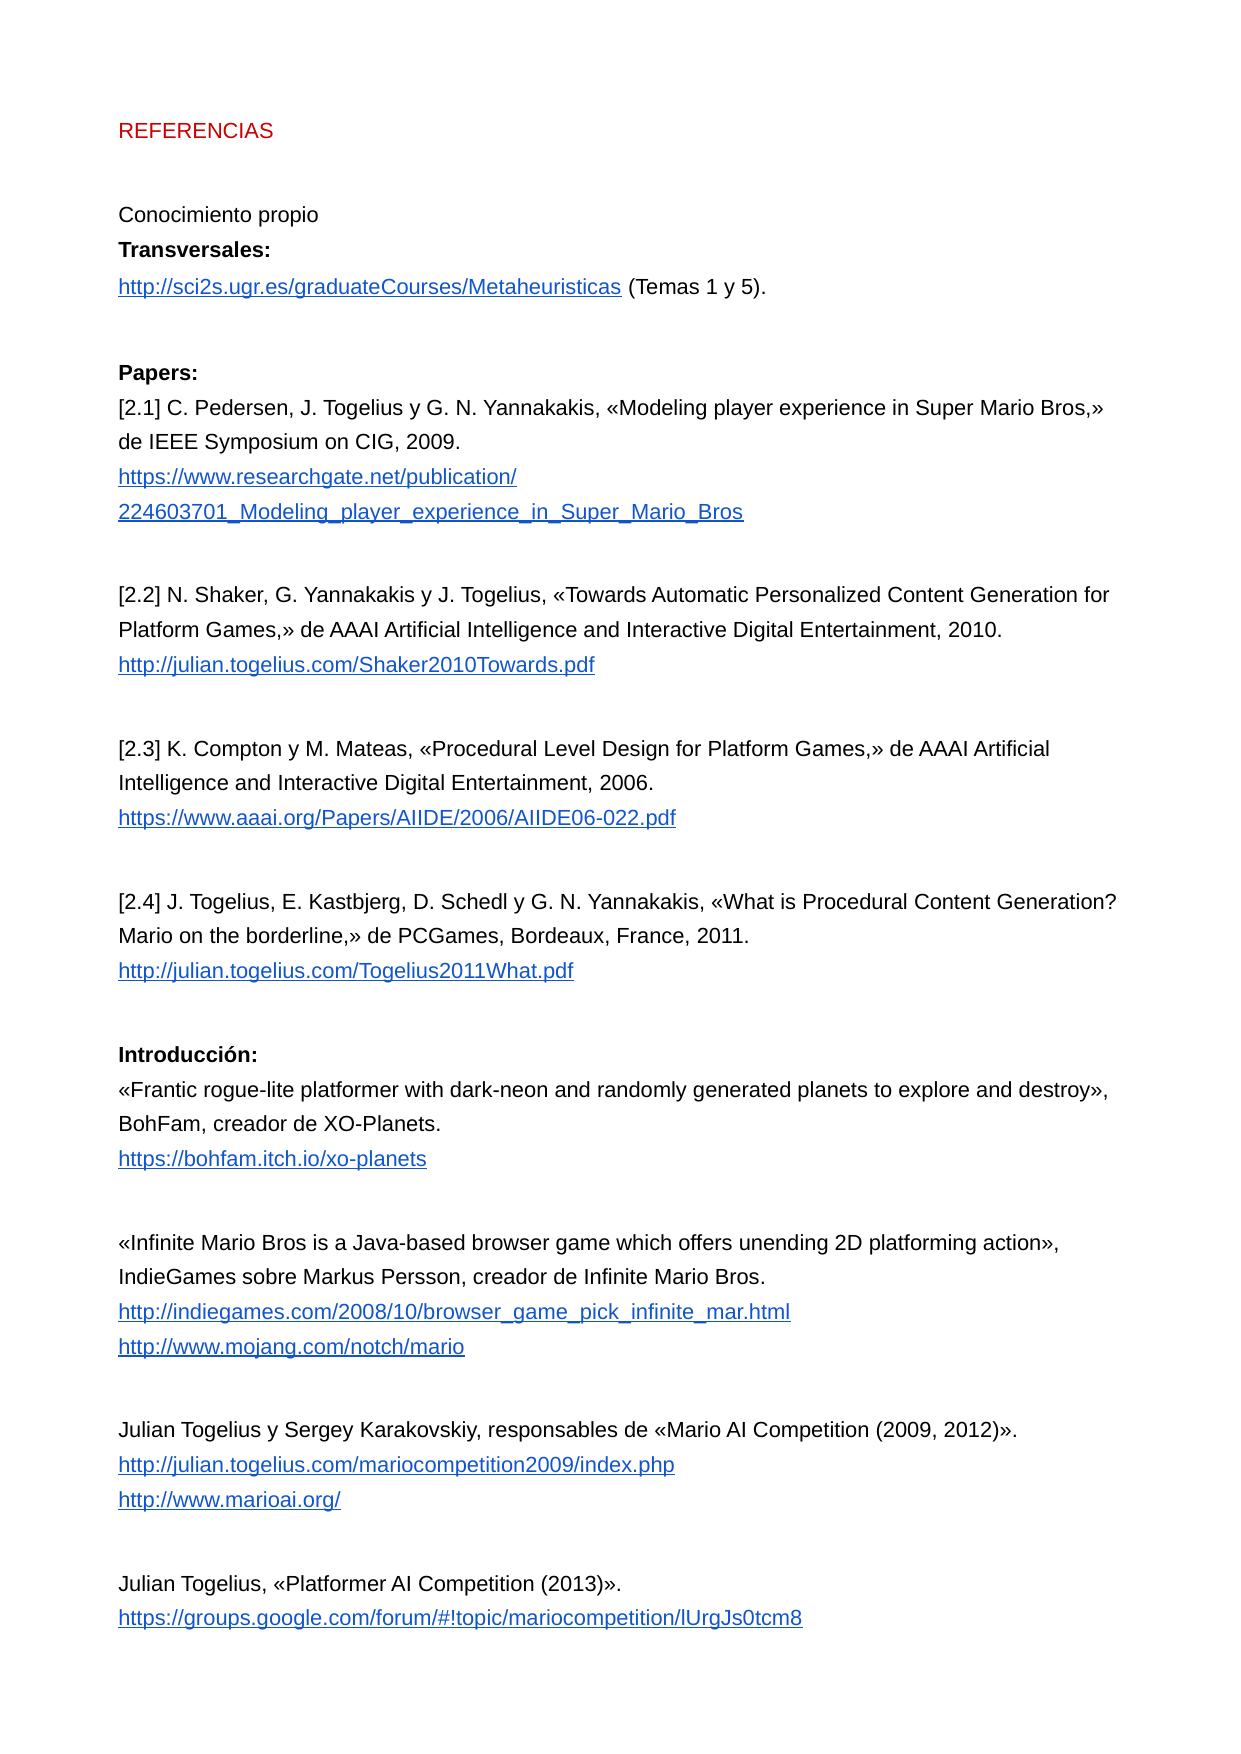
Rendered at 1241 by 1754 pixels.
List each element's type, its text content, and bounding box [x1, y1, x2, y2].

text http://sci2s.ugr.es/graduateCourses/Metaheuristicas (Temas 1 y 5). [118, 271, 1122, 300]
text Julian Togelius, «Platformer AI Competition (2013)». [118, 1571, 1122, 1596]
text REFERENCIAS [118, 118, 1122, 143]
text [2.1] C. Pedersen, J. Togelius y G. N. Yannakakis, «Modeling player experience in Super Mario Bros,» de IEEE Symposium on CIG, 2009. [118, 394, 1122, 454]
text https://bohfam.itch.io/xo-planets [118, 1146, 1122, 1171]
text Introducción: [118, 1042, 1122, 1067]
text Transversales: [118, 237, 1122, 262]
text https://groups.google.com/forum/#!topic/mariocompetition/lUrgJs0tcm8 [118, 1605, 1122, 1630]
text http://julian.togelius.com/Shaker2010Towards.pdf [118, 652, 1122, 677]
text «Infinite Mario Bros is a Java-based browser game which offers unending 2D platforming action», IndieGames sobre Markus Persson, creador de Infinite Mario Bros. [118, 1229, 1122, 1289]
text [2.2] N. Shaker, G. Yannakakis y J. Togelius, «Towards Automatic Personalized Content Generation for Platform Games,» de AAAI Artificial Intelligence and Interactive Digital Entertainment, 2010. [118, 582, 1122, 642]
text Conocimiento propio [118, 202, 1122, 227]
text [2.4] J. Togelius, E. Kastbjerg, D. Schedl y G. N. Yannakakis, «What is Procedural Content Generation? Mario on the borderline,» de PCGames, Bordeaux, France, 2011. [118, 889, 1122, 948]
text http://julian.togelius.com/Togelius2011What.pdf [118, 958, 1122, 983]
text [2.3] K. Compton y M. Mateas, «Procedural Level Design for Platform Games,» de AAAI Artificial Intelligence and Interactive Digital Entertainment, 2006. [118, 736, 1122, 795]
text http://www.marioai.org/ [118, 1487, 1122, 1512]
text «Frantic rogue-lite platformer with dark-neon and randomly generated planets to explore and destroy», BohFam, creador de XO-Planets. [118, 1076, 1122, 1136]
text Papers: [118, 360, 1122, 385]
text http://www.mojang.com/notch/mario [118, 1334, 1122, 1359]
text Julian Togelius y Sergey Karakovskiy, responsables de «Mario AI Competition (2009, 2012)». [118, 1417, 1122, 1443]
text http://julian.togelius.com/mariocompetition2009/index.php [118, 1452, 1122, 1477]
text https://www.aaai.org/Papers/AIIDE/2006/AIIDE06-022.pdf [118, 805, 1122, 830]
text http://indiegames.com/2008/10/browser_game_pick_infinite_mar.html [118, 1299, 1122, 1324]
text https://www.researchgate.net/publication/224603701_Modeling_player_experience_in_Super_Mario_Bros [118, 464, 1122, 524]
